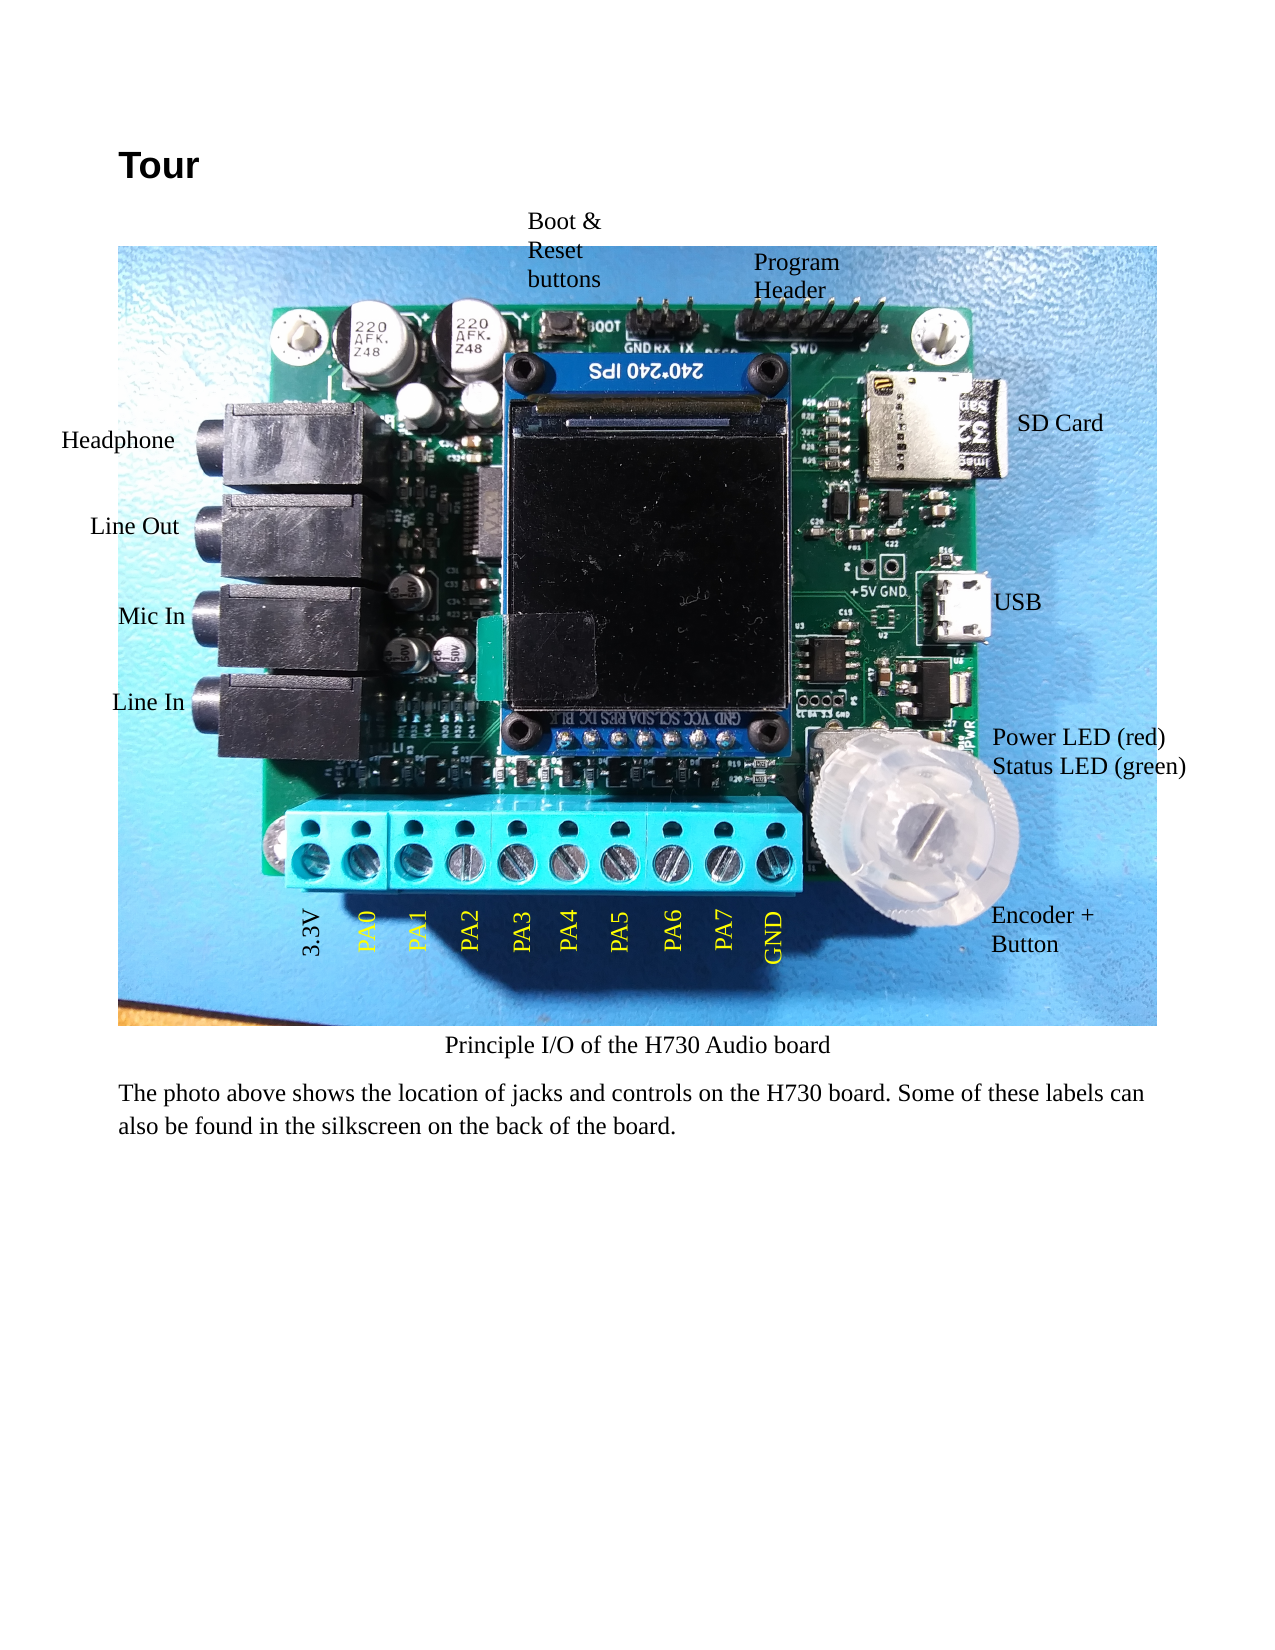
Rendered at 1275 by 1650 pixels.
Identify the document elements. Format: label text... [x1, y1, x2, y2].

text The photo above shows the location of jacks and controls on the H730 board. Some of these labels can also be found in the silkscreen on the back of the board. [118, 1078, 1157, 1139]
picture [118, 246, 1157, 1026]
text Principle I/O of the H730 Audio board [118, 1026, 1157, 1059]
subtitle Tour [118, 143, 1157, 187]
